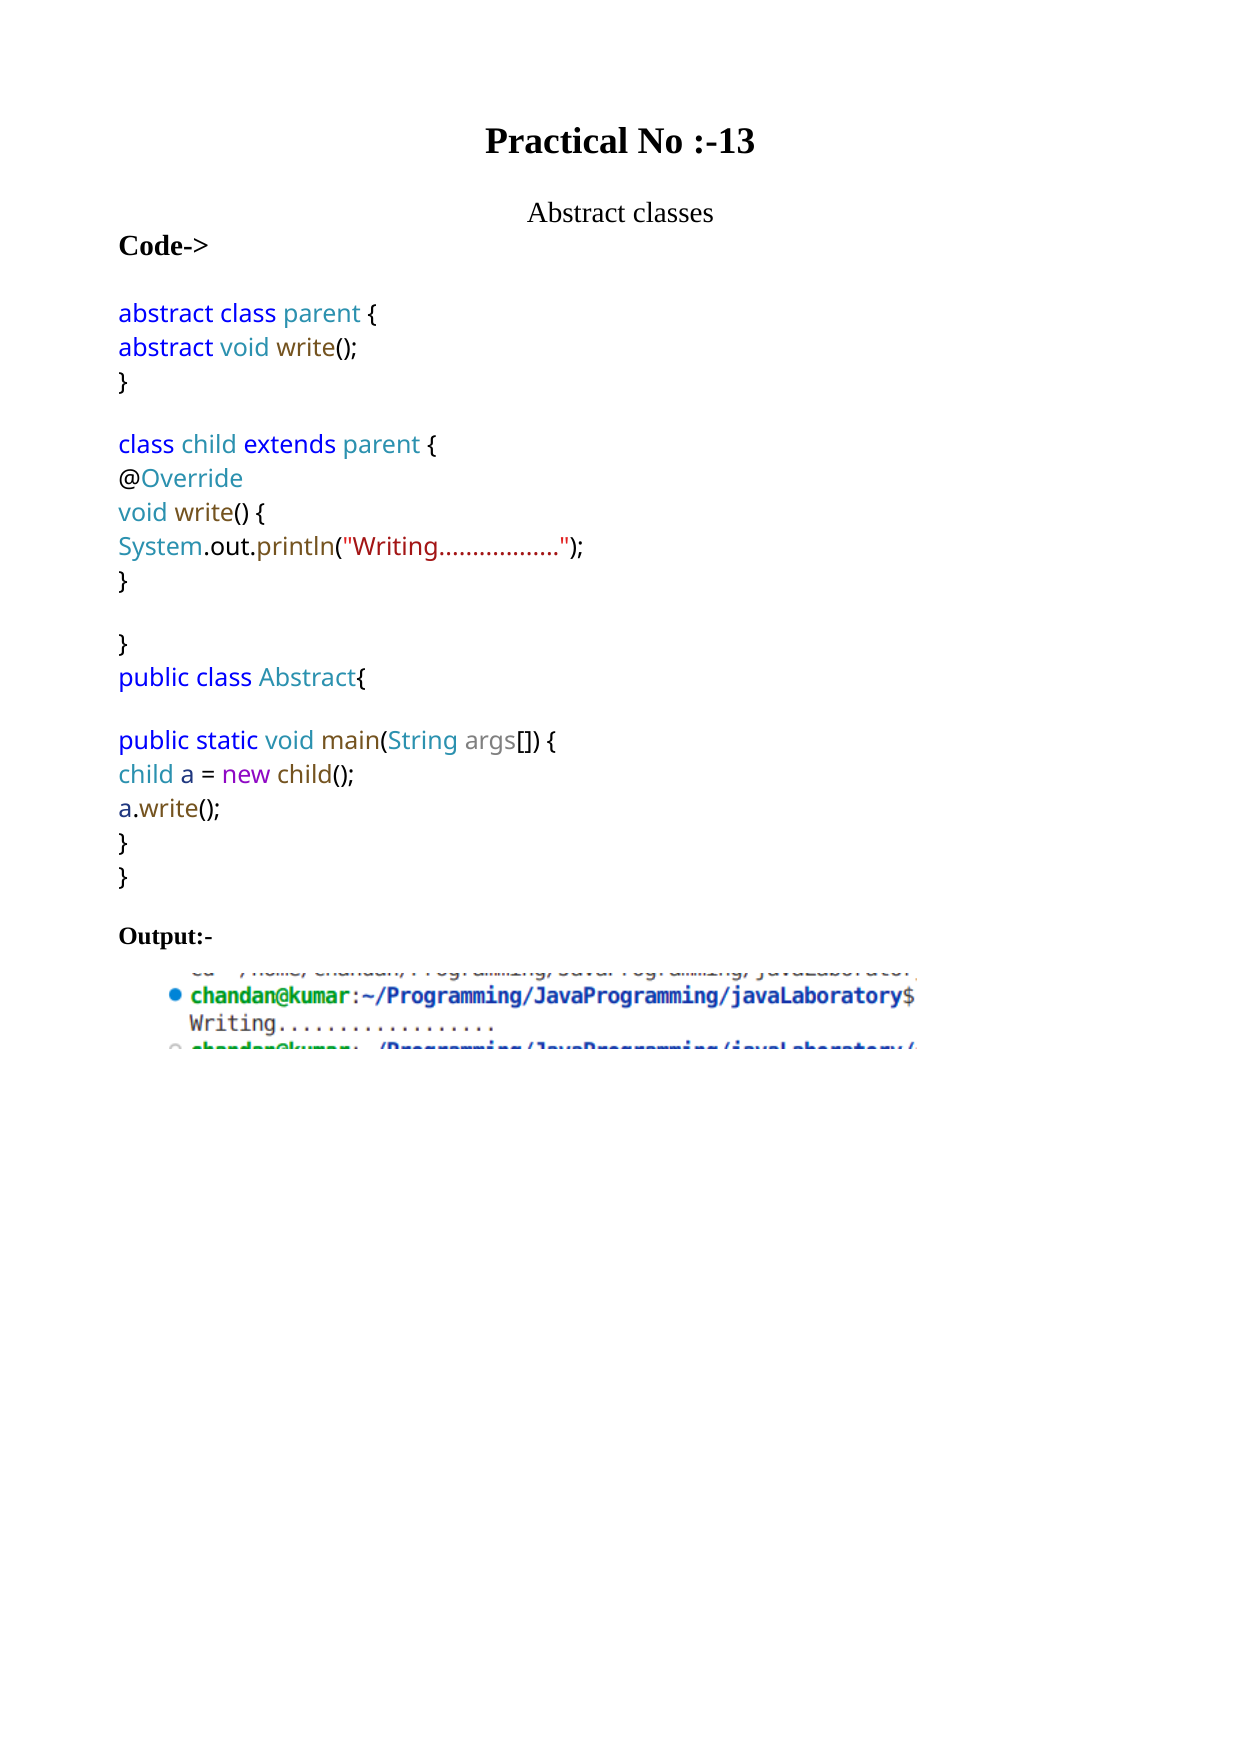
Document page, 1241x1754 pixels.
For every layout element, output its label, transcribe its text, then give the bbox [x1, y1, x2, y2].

picture [168, 973, 917, 1049]
text class child extends parent { [118, 426, 1122, 460]
text Practical No :-13 [118, 118, 1122, 161]
text } [118, 858, 1122, 893]
text System.out.println("Writing.................."); [118, 528, 1122, 563]
text child a = new child(); [118, 756, 1122, 790]
text abstract void write(); [118, 329, 1122, 363]
text Code-> [118, 228, 1122, 262]
text } [118, 824, 1122, 858]
text public class Abstract{ [118, 659, 1122, 693]
text } [118, 563, 1122, 597]
text @Override [118, 460, 1122, 494]
text Output:- [118, 921, 1122, 950]
text void write() { [118, 494, 1122, 528]
text a.write(); [118, 790, 1122, 824]
text abstract class parent { [118, 295, 1122, 329]
text Abstract classes [118, 195, 1122, 228]
text } [118, 363, 1122, 398]
text public static void main(String args[]) { [118, 722, 1122, 756]
text } [118, 625, 1122, 659]
